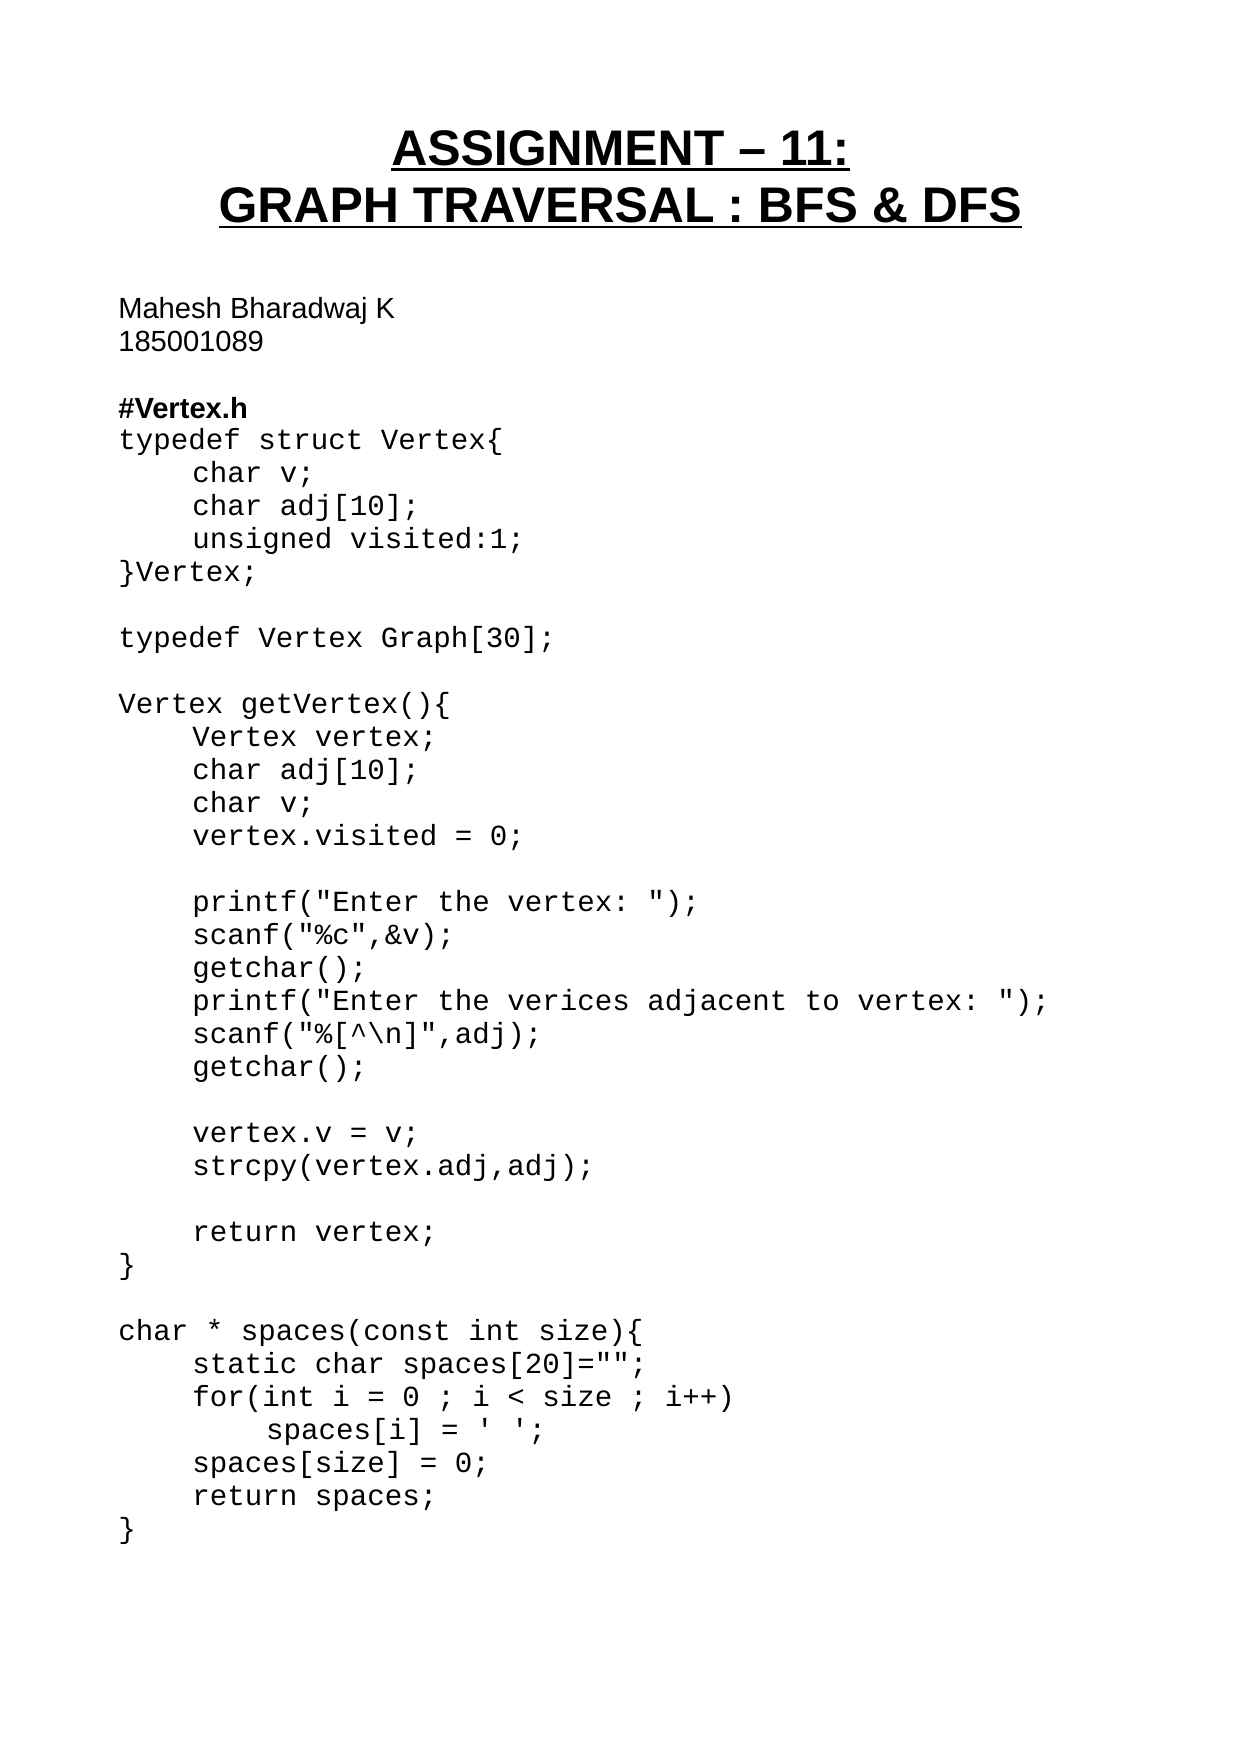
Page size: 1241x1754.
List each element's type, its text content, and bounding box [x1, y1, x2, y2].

text ASSIGNMENT – 11: [118, 118, 1122, 176]
text char v; [118, 788, 1122, 821]
text #Vertex.h [118, 391, 1122, 425]
text char adj[10]; [118, 755, 1122, 788]
text char * spaces(const int size){ [118, 1316, 1122, 1349]
text Vertex vertex; [118, 722, 1122, 755]
text getchar(); [118, 953, 1122, 986]
text getchar(); [118, 1052, 1122, 1085]
text return vertex; [118, 1217, 1122, 1250]
text typedef struct Vertex{ [118, 425, 1122, 458]
text Mahesh Bharadwaj K [118, 291, 1122, 324]
text } [118, 1514, 1122, 1547]
text vertex.v = v; [118, 1118, 1122, 1151]
text GRAPH TRAVERSAL : BFS & DFS [118, 176, 1122, 233]
text strcpy(vertex.adj,adj); [118, 1151, 1122, 1184]
text vertex.visited = 0; [118, 821, 1122, 854]
text spaces[size] = 0; [118, 1448, 1122, 1481]
text printf("Enter the vertex: "); [118, 887, 1122, 920]
text scanf("%c",&v); [118, 920, 1122, 953]
text printf("Enter the verices adjacent to vertex: "); [118, 986, 1122, 1019]
text unsigned visited:1; [118, 524, 1122, 557]
text } [118, 1250, 1122, 1283]
text static char spaces[20]=""; [118, 1349, 1122, 1382]
text char adj[10]; [118, 491, 1122, 524]
text return spaces; [118, 1481, 1122, 1514]
text typedef Vertex Graph[30]; [118, 623, 1122, 656]
text 185001089 [118, 324, 1122, 358]
text }Vertex; [118, 557, 1122, 590]
text for(int i = 0 ; i < size ; i++) [118, 1382, 1122, 1415]
text spaces[i] = ' '; [118, 1415, 1122, 1448]
text Vertex getVertex(){ [118, 689, 1122, 722]
text char v; [118, 458, 1122, 491]
text scanf("%[^\n]",adj); [118, 1019, 1122, 1052]
